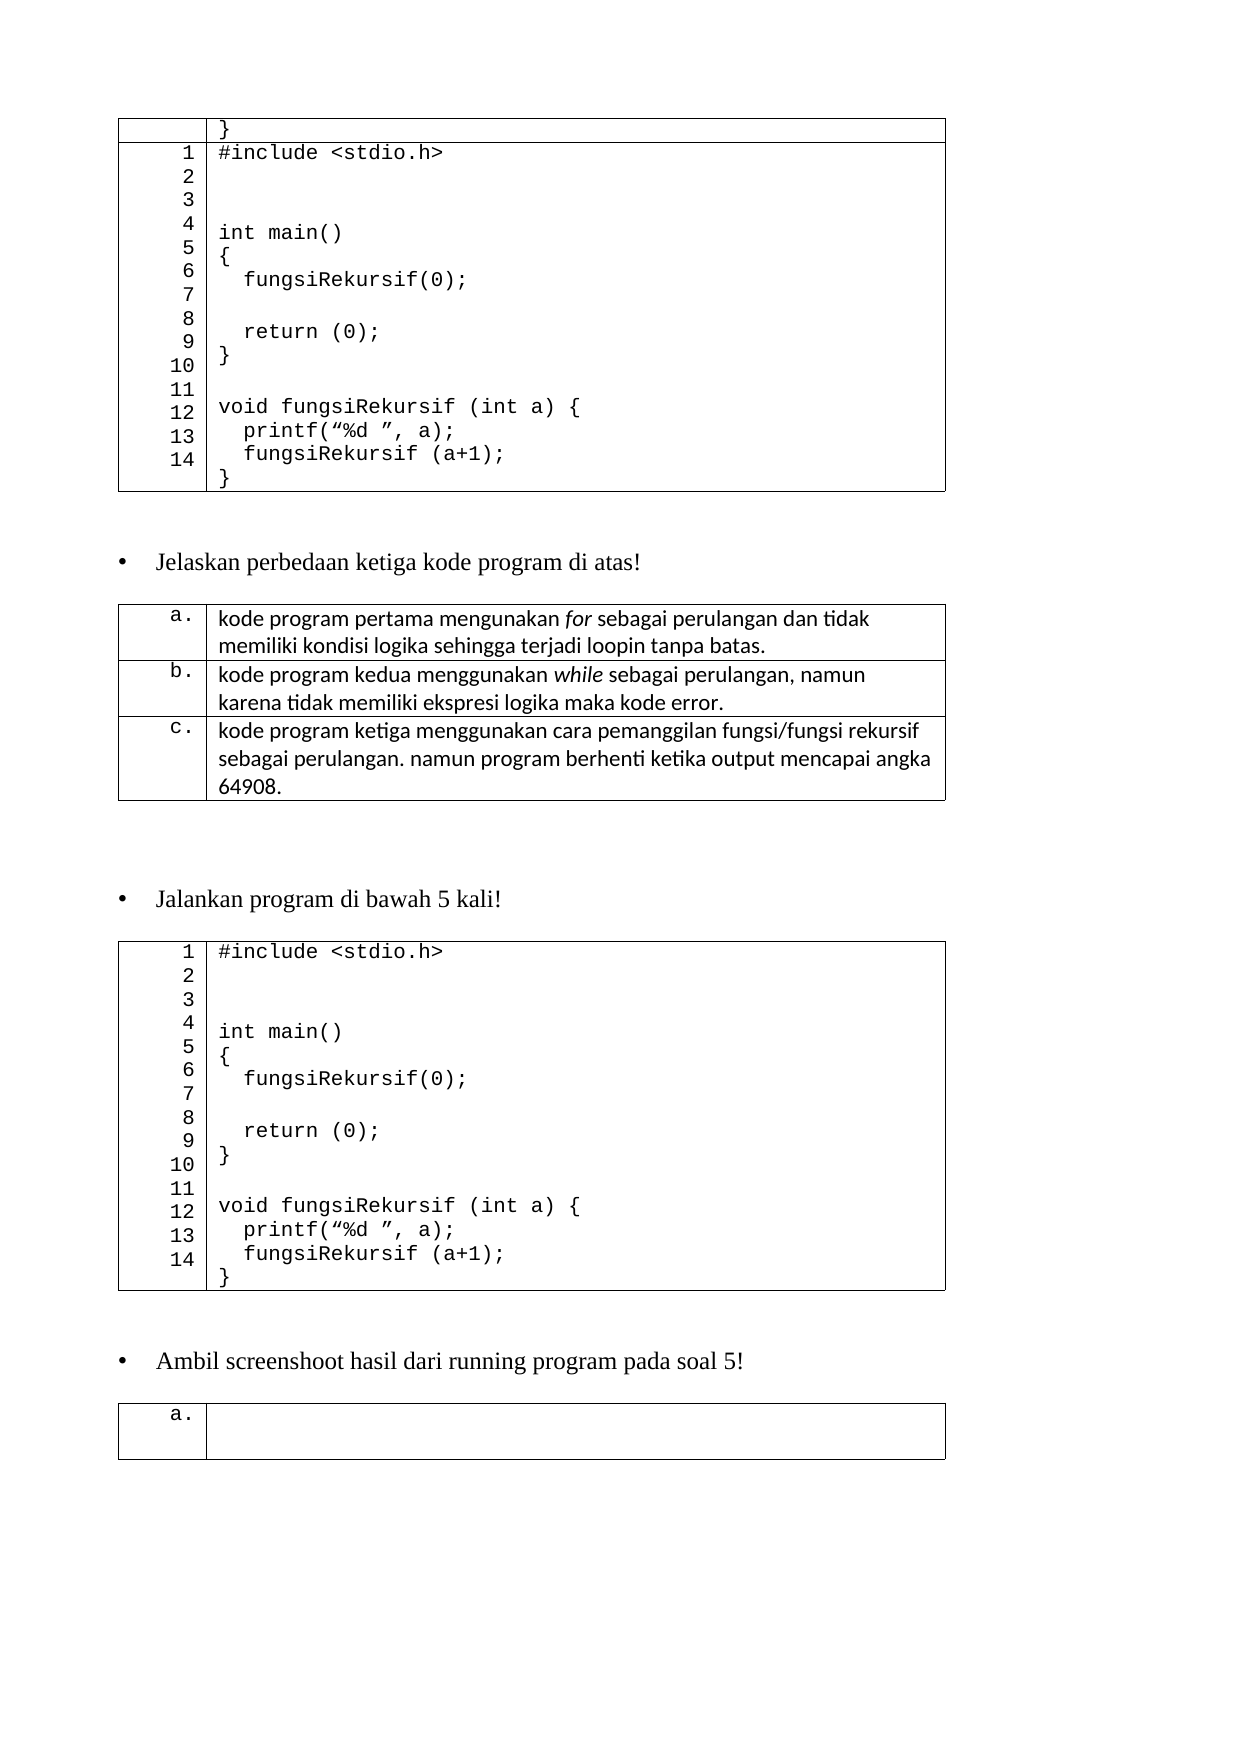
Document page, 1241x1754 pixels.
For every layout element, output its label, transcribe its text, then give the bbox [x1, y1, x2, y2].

table_header 1 2 3 4 5 6 7 8 9 10 11 12 13 14 [119, 942, 206, 1290]
table_cell c. [119, 717, 206, 800]
table_cell } [207, 119, 945, 142]
table_header [207, 1404, 945, 1459]
table_cell b. [119, 661, 206, 716]
table_header kode program pertama mengunakan for sebagai perulangan dan tidak memiliki kondisi logika sehingga terjadi loopin tanpa batas. [207, 605, 945, 660]
list Jelaskan perbedaan ketiga kode program di atas! [118, 547, 1122, 576]
table_cell 1 2 3 4 5 6 7 8 9 10 11 12 13 14 [119, 143, 206, 491]
table_cell kode program ketiga menggunakan cara pemanggilan fungsi/fungsi rekursif sebagai perulangan. namun program berhenti ketika output mencapai angka 64908. [207, 717, 945, 800]
list Ambil screenshoot hasil dari running program pada soal 5! [118, 1346, 1122, 1375]
table_cell [119, 119, 206, 142]
table_cell #include <stdio.h> int main() { fungsiRekursif(0); return (0); } void fungsiRekursif (int a) { printf(“%d ”, a); fungsiRekursif (a+1); } [207, 143, 945, 491]
table_cell kode program kedua menggunakan while sebagai perulangan, namun karena tidak memiliki ekspresi logika maka kode error. [207, 661, 945, 716]
list Jalankan program di bawah 5 kali! [118, 884, 1122, 913]
table_header #include <stdio.h> int main() { fungsiRekursif(0); return (0); } void fungsiRekursif (int a) { printf(“%d ”, a); fungsiRekursif (a+1); } [207, 942, 945, 1290]
table_header a. [119, 1404, 206, 1459]
table_header a. [119, 605, 206, 660]
